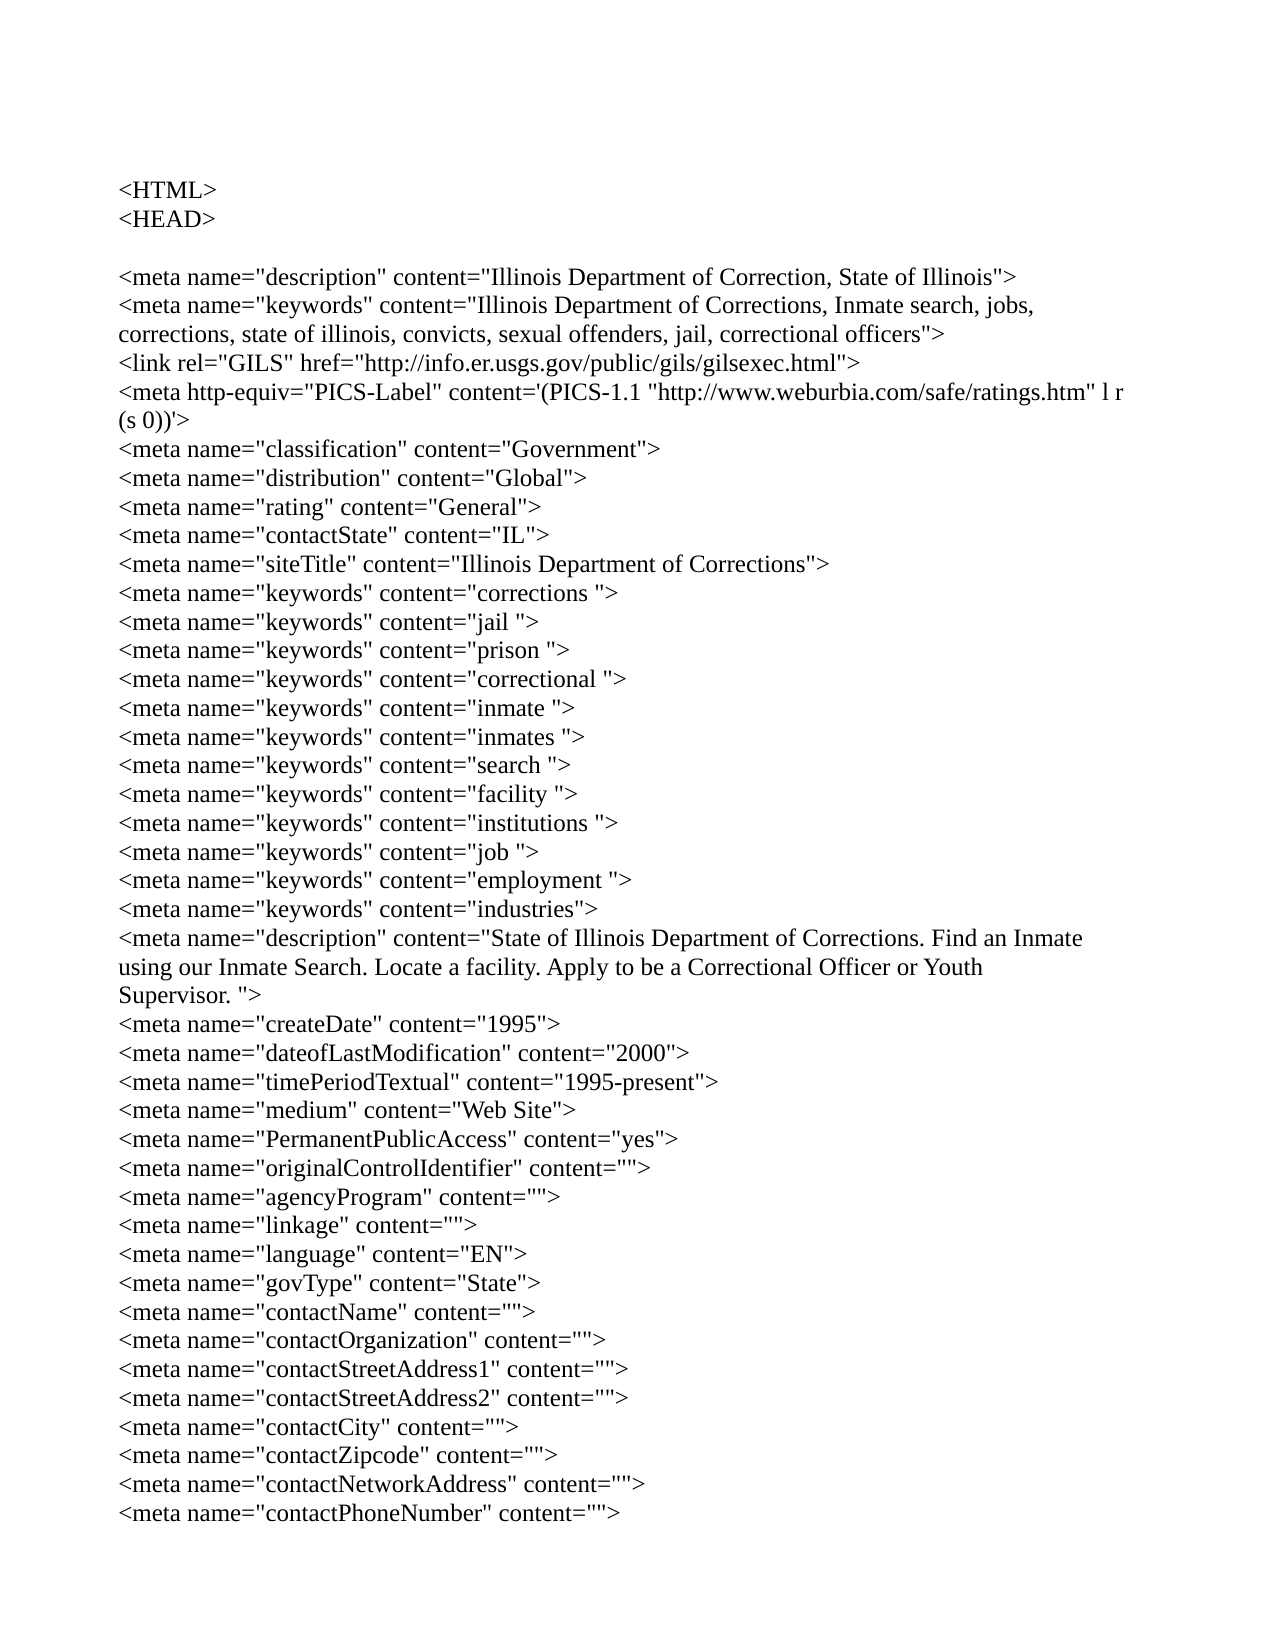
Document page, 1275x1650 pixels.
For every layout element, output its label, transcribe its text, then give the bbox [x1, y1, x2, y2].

text <meta name="linkage" content=""> [118, 1211, 1157, 1239]
text <meta name="contactStreetAddress2" content=""> [118, 1383, 1157, 1412]
text <link rel="GILS" href="http://info.er.usgs.gov/public/gils/gilsexec.html"> [118, 348, 1157, 377]
text <meta name="keywords" content="industries"> [118, 894, 1157, 923]
text <meta name="contactPhoneNumber" content=""> [118, 1498, 1157, 1527]
text <meta name="rating" content="General"> [118, 492, 1157, 521]
text <meta name="govType" content="State"> [118, 1268, 1157, 1297]
text <meta name="contactState" content="IL"> [118, 521, 1157, 549]
text <meta name="description" content="State of Illinois Department of Corrections. Find an Inmate [118, 923, 1157, 952]
text <meta name="agencyProgram" content=""> [118, 1182, 1157, 1211]
text <HEAD> [118, 204, 1157, 233]
text <meta name="keywords" content="correctional "> [118, 664, 1157, 693]
text <meta name="originalControlIdentifier" content=""> [118, 1153, 1157, 1182]
text <meta name="contactStreetAddress1" content=""> [118, 1354, 1157, 1383]
text <meta name="keywords" content="Illinois Department of Corrections, Inmate search, jobs, corrections, state of illinois, convicts, sexual offenders, jail, correctional officers"> [118, 291, 1157, 348]
text <meta name="contactName" content=""> [118, 1297, 1157, 1326]
text <meta name="keywords" content="corrections "> [118, 578, 1157, 607]
text <meta name="keywords" content="prison "> [118, 636, 1157, 664]
text using our Inmate Search. Locate a facility. Apply to be a Correctional Officer or Youth [118, 952, 1157, 981]
text <meta http-equiv="PICS-Label" content='(PICS-1.1 "http://www.weburbia.com/safe/ratings.htm" l r [118, 377, 1157, 406]
text <meta name="distribution" content="Global"> [118, 463, 1157, 492]
text <meta name="siteTitle" content="Illinois Department of Corrections"> [118, 549, 1157, 578]
text <meta name="PermanentPublicAccess" content="yes"> [118, 1124, 1157, 1153]
text <meta name="timePeriodTextual" content="1995-present"> [118, 1067, 1157, 1096]
text <meta name="keywords" content="job "> [118, 837, 1157, 866]
text <HTML> [118, 176, 1157, 204]
text <meta name="keywords" content="institutions "> [118, 808, 1157, 837]
text <meta name="keywords" content="search "> [118, 751, 1157, 779]
text <meta name="contactNetworkAddress" content=""> [118, 1469, 1157, 1498]
text <meta name="contactCity" content=""> [118, 1412, 1157, 1441]
text <meta name="keywords" content="jail "> [118, 607, 1157, 636]
text <meta name="keywords" content="employment "> [118, 866, 1157, 894]
text <meta name="keywords" content="inmates "> [118, 722, 1157, 751]
text Supervisor. "> [118, 981, 1157, 1009]
text <meta name="dateofLastModification" content="2000"> [118, 1038, 1157, 1067]
text <meta name="classification" content="Government"> [118, 434, 1157, 463]
text <meta name="description" content="Illinois Department of Correction, State of Illinois"> [118, 262, 1157, 291]
text <meta name="keywords" content="inmate "> [118, 693, 1157, 722]
text <meta name="language" content="EN"> [118, 1239, 1157, 1268]
text <meta name="keywords" content="facility "> [118, 779, 1157, 808]
text <meta name="contactOrganization" content=""> [118, 1326, 1157, 1354]
text (s 0))'> [118, 406, 1157, 434]
text <meta name="contactZipcode" content=""> [118, 1441, 1157, 1469]
text <meta name="medium" content="Web Site"> [118, 1096, 1157, 1124]
text <meta name="createDate" content="1995"> [118, 1009, 1157, 1038]
